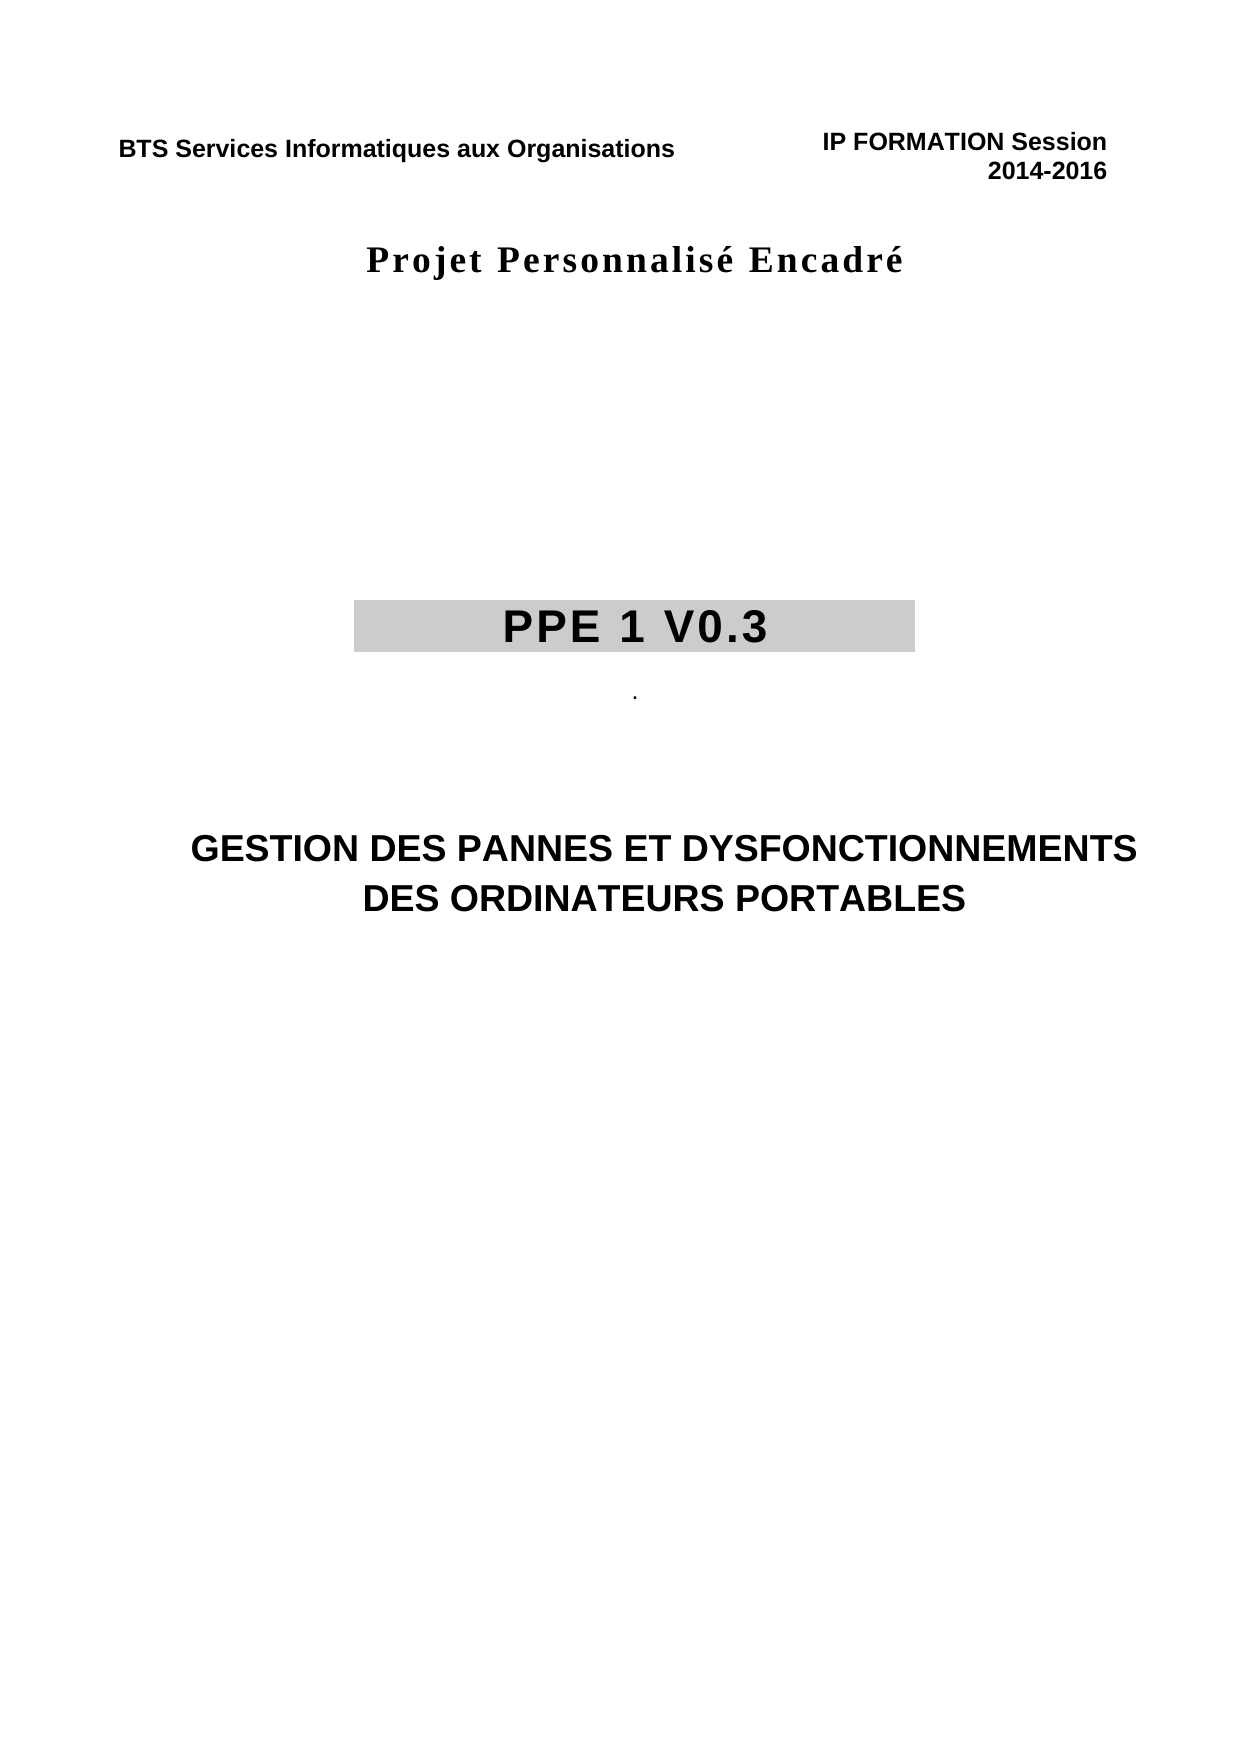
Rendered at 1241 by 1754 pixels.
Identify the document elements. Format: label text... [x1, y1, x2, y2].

text PPE 1 v0.3 [354, 600, 915, 652]
text Projet Personnalisé Encadré [354, 238, 915, 281]
text . [118, 676, 1152, 705]
table_header BTS Services Informatiques aux Organisations [107, 127, 802, 185]
table_header IP FORMATION Session 2014-2016 [802, 127, 1118, 185]
text GESTION DES PANNES ET DYSFONCTIONNEMENTS DES ORDINATEURS PORTABLES [177, 827, 1152, 919]
